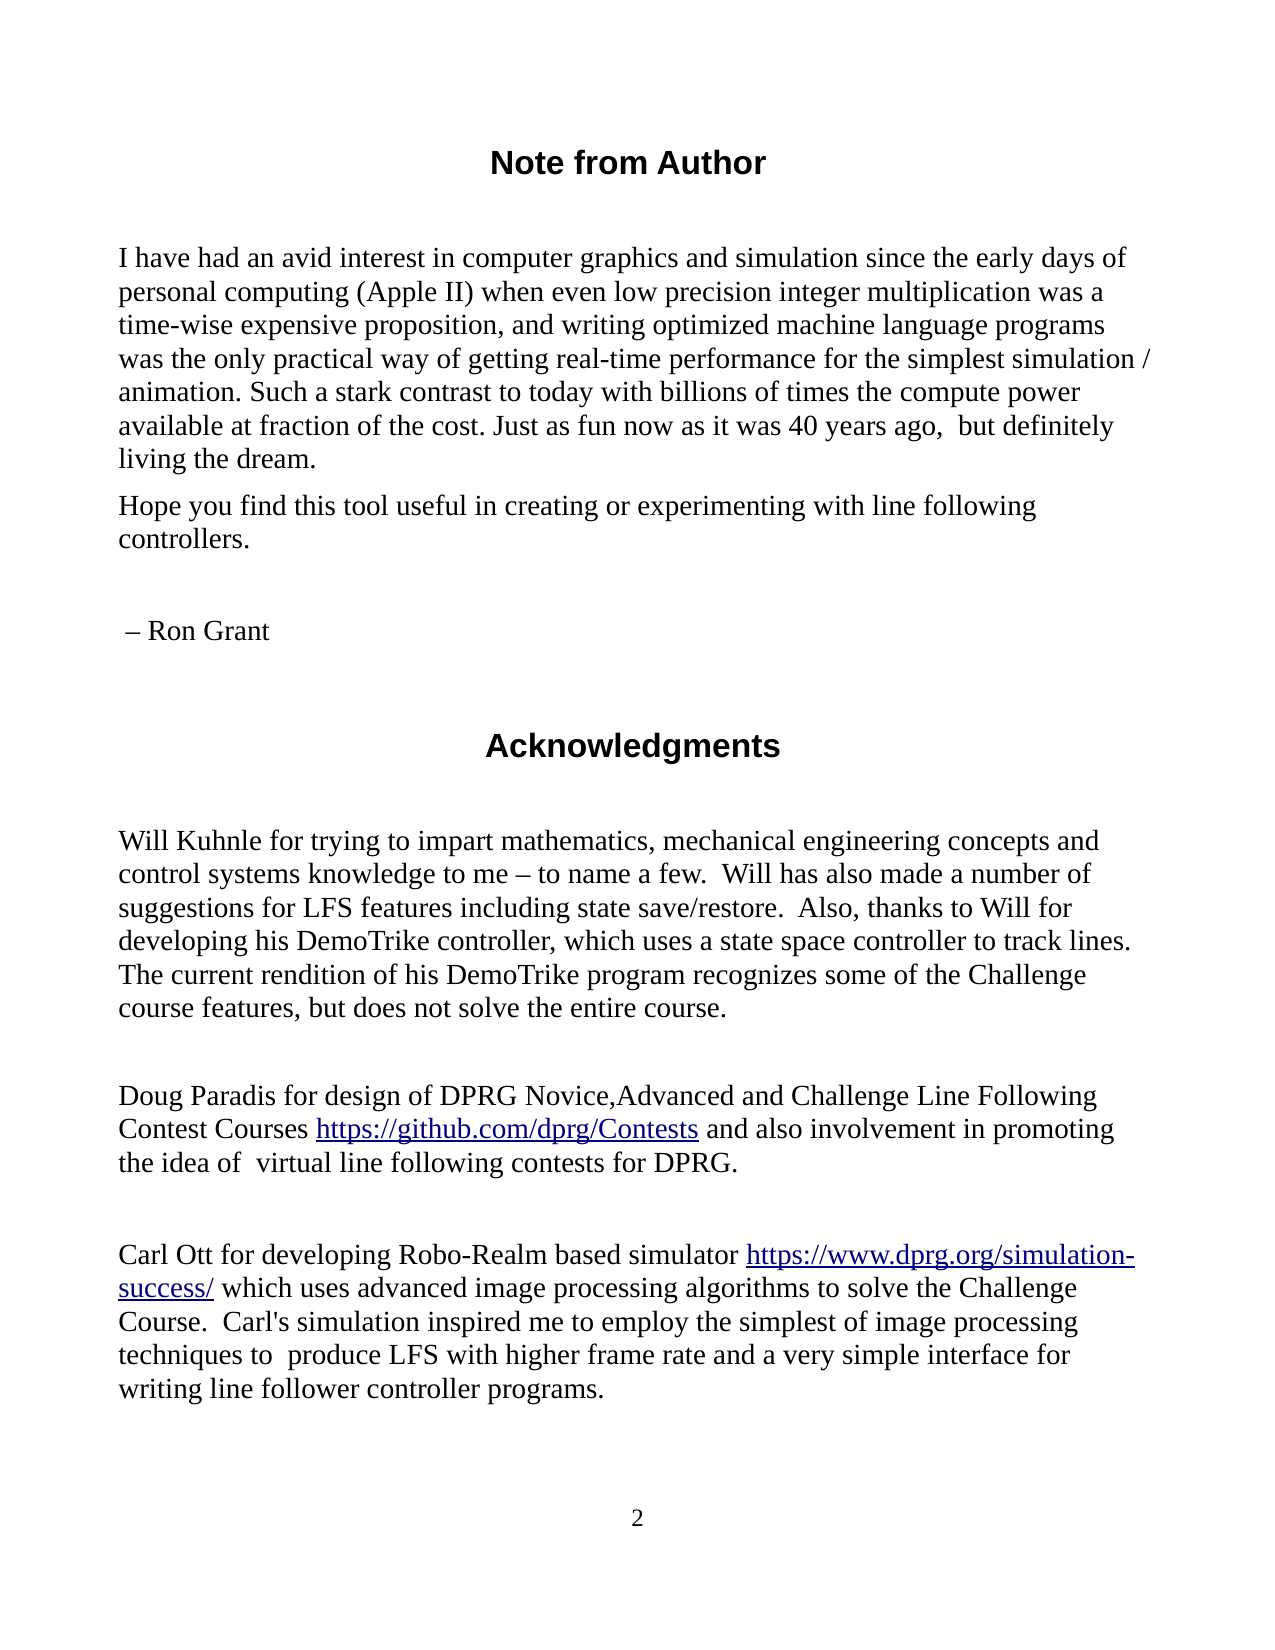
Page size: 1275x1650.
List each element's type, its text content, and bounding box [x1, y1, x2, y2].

text – Ron Grant [118, 613, 1157, 647]
subtitle Acknowledgments [118, 726, 1157, 764]
text Hope you find this tool useful in creating or experimenting with line following controllers. [118, 488, 1157, 555]
subtitle Note from Author [118, 143, 1157, 182]
text Will Kuhnle for trying to impart mathematics, mechanical engineering concepts and control systems knowledge to me – to name a few. Will has also made a number of suggestions for LFS features including state save/restore. Also, thanks to Will for developing his DemoTrike controller, which uses a state space controller to track lines. The current rendition of his DemoTrike program recognizes some of the Challenge course features, but does not solve the entire course. [118, 823, 1157, 1024]
text Carl Ott for developing Robo-Realm based simulator https://www.dprg.org/simulation-success/ which uses advanced image processing algorithms to solve the Challenge Course. Carl's simulation inspired me to employ the simplest of image processing techniques to produce LFS with higher frame rate and a very simple interface for writing line follower controller programs. [118, 1237, 1157, 1404]
text Doug Paradis for design of DPRG Novice,Advanced and Challenge Line Following Contest Courses https://github.com/dprg/Contests and also involvement in promoting the idea of virtual line following contests for DPRG. [118, 1078, 1157, 1178]
text I have had an avid interest in computer graphics and simulation since the early days of personal computing (Apple II) when even low precision integer multiplication was a time-wise expensive proposition, and writing optimized machine language programs was the only practical way of getting real-time performance for the simplest simulation / animation. Such a stark contrast to today with billions of times the compute power available at fraction of the cost. Just as fun now as it was 40 years ago, but definitely living the dream. [118, 240, 1157, 475]
